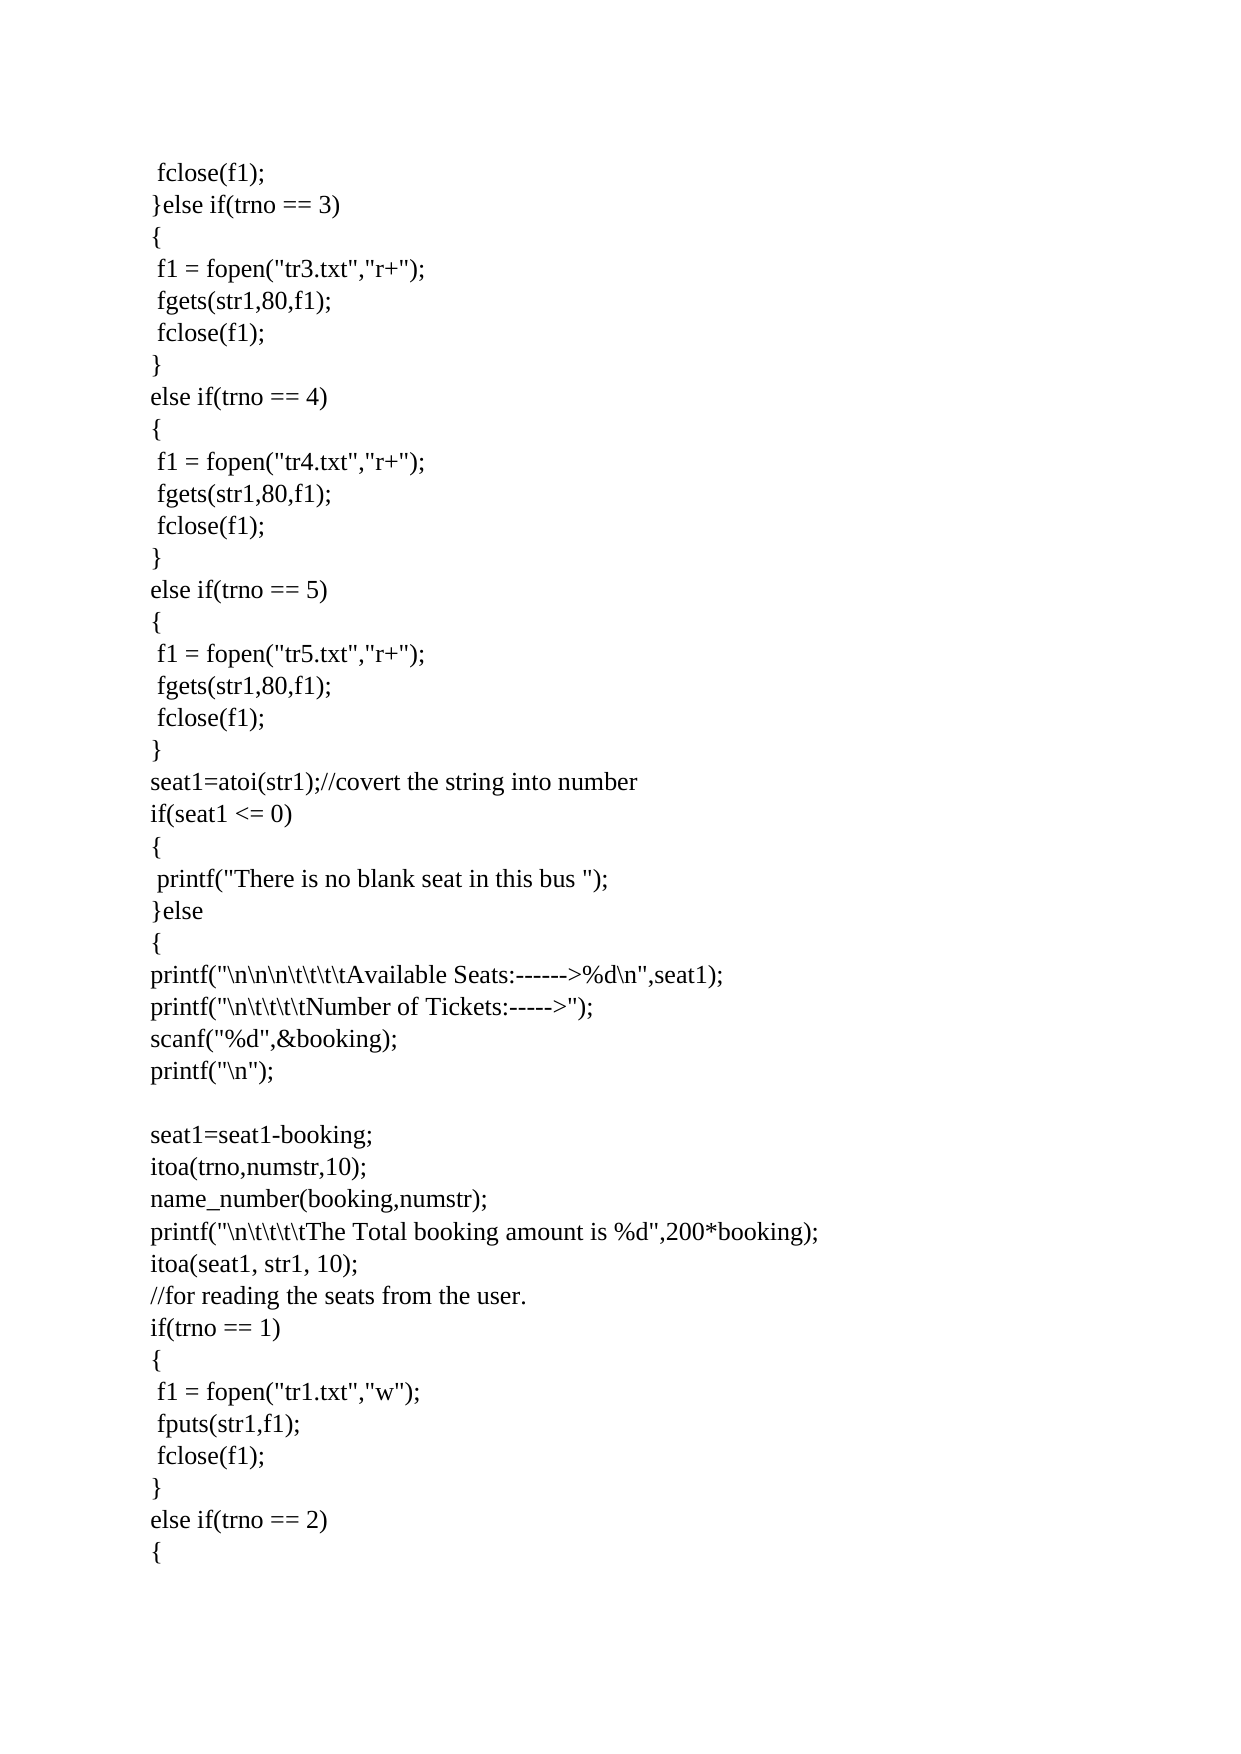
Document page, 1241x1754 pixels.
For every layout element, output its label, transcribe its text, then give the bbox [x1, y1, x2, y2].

text fclose(f1); }else if(trno == 3) { f1 = fopen("tr3.txt","r+"); fgets(str1,80,f1); fclose(f1); } else if(trno == 4) { f1 = fopen("tr4.txt","r+"); fgets(str1,80,f1); fclose(f1); } else if(trno == 5) { f1 = fopen("tr5.txt","r+"); fgets(str1,80,f1); fclose(f1); } seat1=atoi(str1);//covert the string into number if(seat1 <= 0) { printf("There is no blank seat in this bus "); }else { printf("\n\n\n\t\t\t\tAvailable Seats:------>%d\n",seat1); printf("\n\t\t\t\tNumber of Tickets:----->"); scanf("%d",&booking); printf("\n"); seat1=seat1-booking; itoa(trno,numstr,10); name_number(booking,numstr); printf("\n\t\t\t\tThe Total booking amount is %d",200*booking); itoa(seat1, str1, 10); //for reading the seats from the user. if(trno == 1) { f1 = fopen("tr1.txt","w"); fputs(str1,f1); fclose(f1); } else if(trno == 2) { [150, 157, 1092, 1566]
